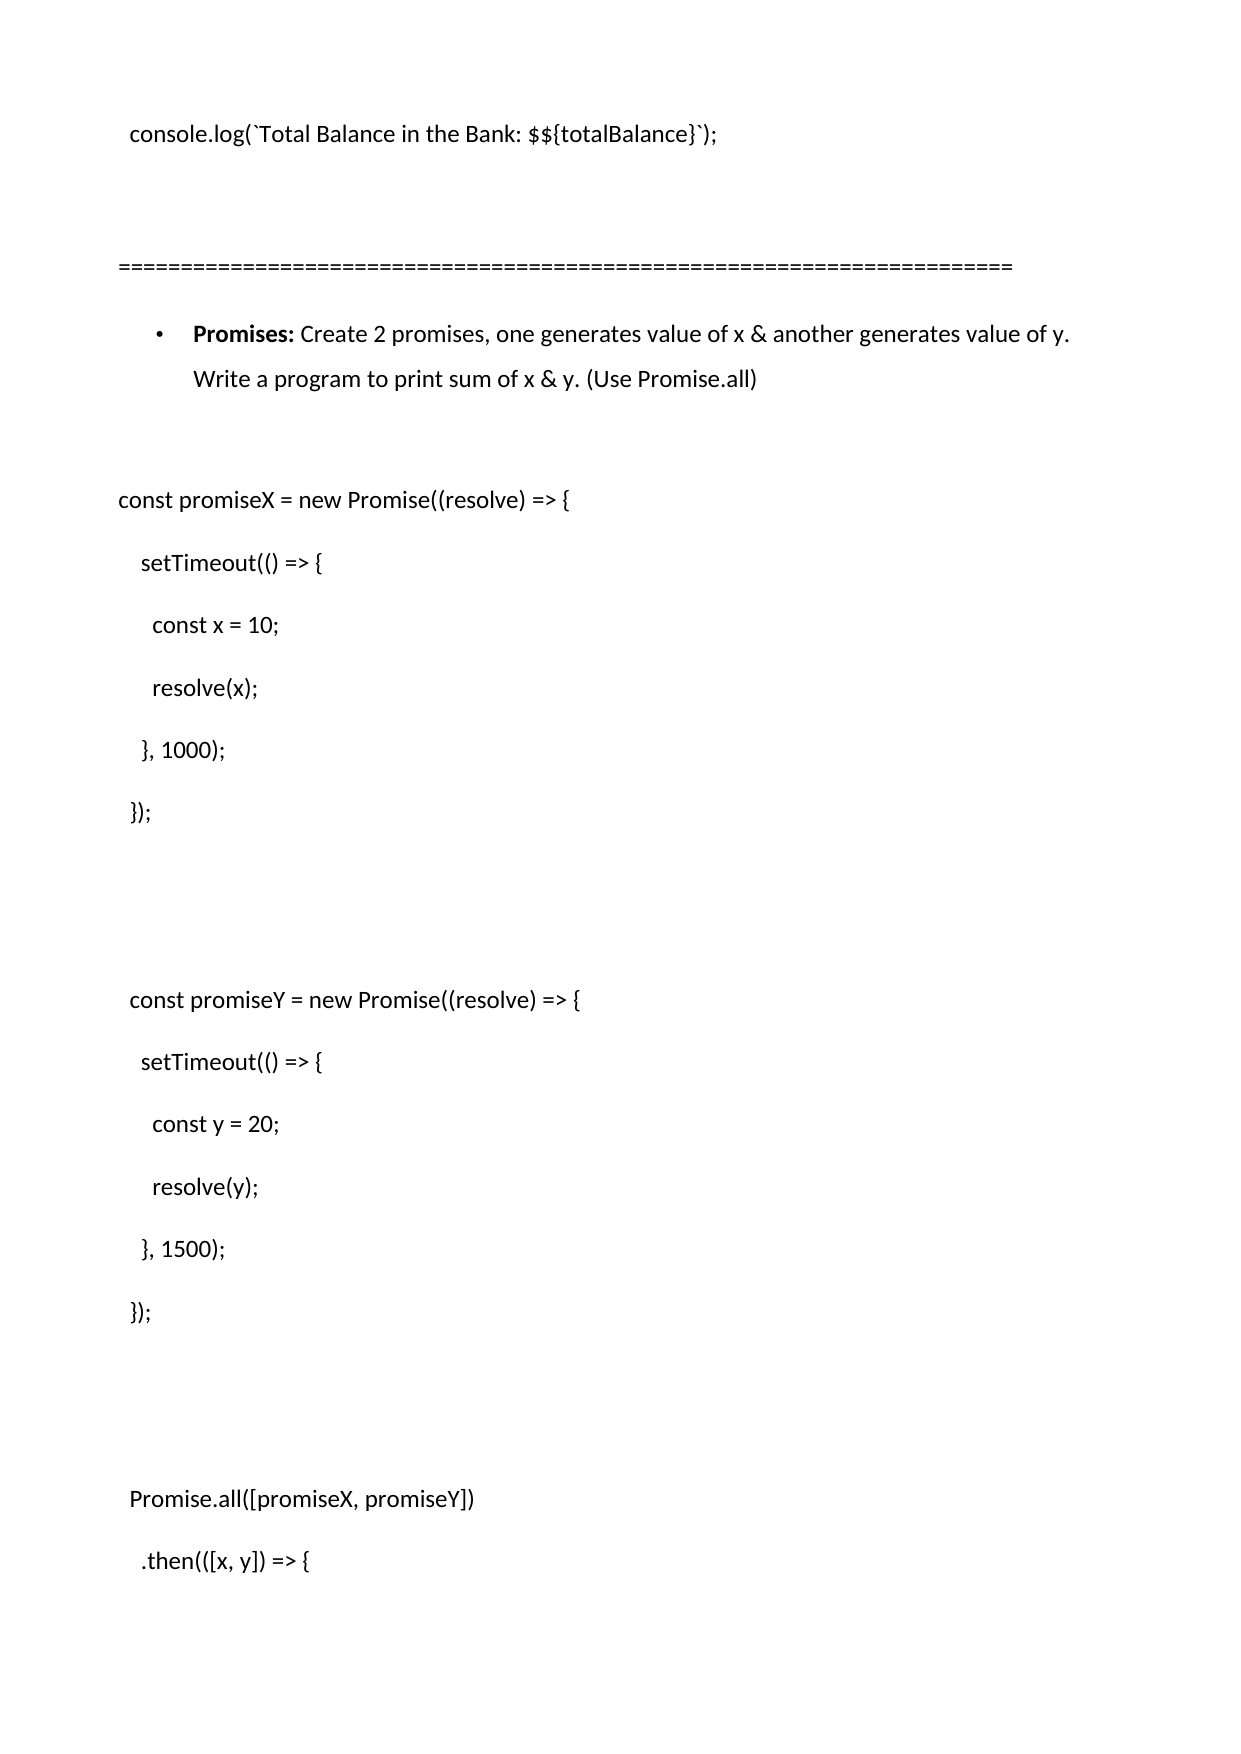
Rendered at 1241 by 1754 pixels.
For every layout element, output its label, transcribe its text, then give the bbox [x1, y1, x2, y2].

text const promiseX = new Promise((resolve) => { [118, 484, 1122, 515]
text }); [118, 1296, 1122, 1326]
text const y = 20; [118, 1108, 1122, 1139]
text resolve(y); [118, 1171, 1122, 1201]
text }, 1000); [118, 734, 1122, 765]
text console.log(`Total Balance in the Bank: $${totalBalance}`); [118, 118, 1122, 149]
text }, 1500); [118, 1233, 1122, 1264]
text }); [118, 797, 1122, 827]
text setTimeout(() => { [118, 547, 1122, 577]
list Promises: Create 2 promises, one generates value of x & another generates value of y. Write a program to print sum of x & y. (Use Promise.all) [156, 318, 1122, 394]
text resolve(x); [118, 672, 1122, 702]
text const x = 10; [118, 609, 1122, 640]
text ======================================================================== [118, 251, 1122, 282]
text setTimeout(() => { [118, 1046, 1122, 1077]
text const promiseY = new Promise((resolve) => { [118, 984, 1122, 1014]
text Promise.all([promiseX, promiseY]) [118, 1483, 1122, 1513]
text .then(([x, y]) => { [118, 1545, 1122, 1576]
